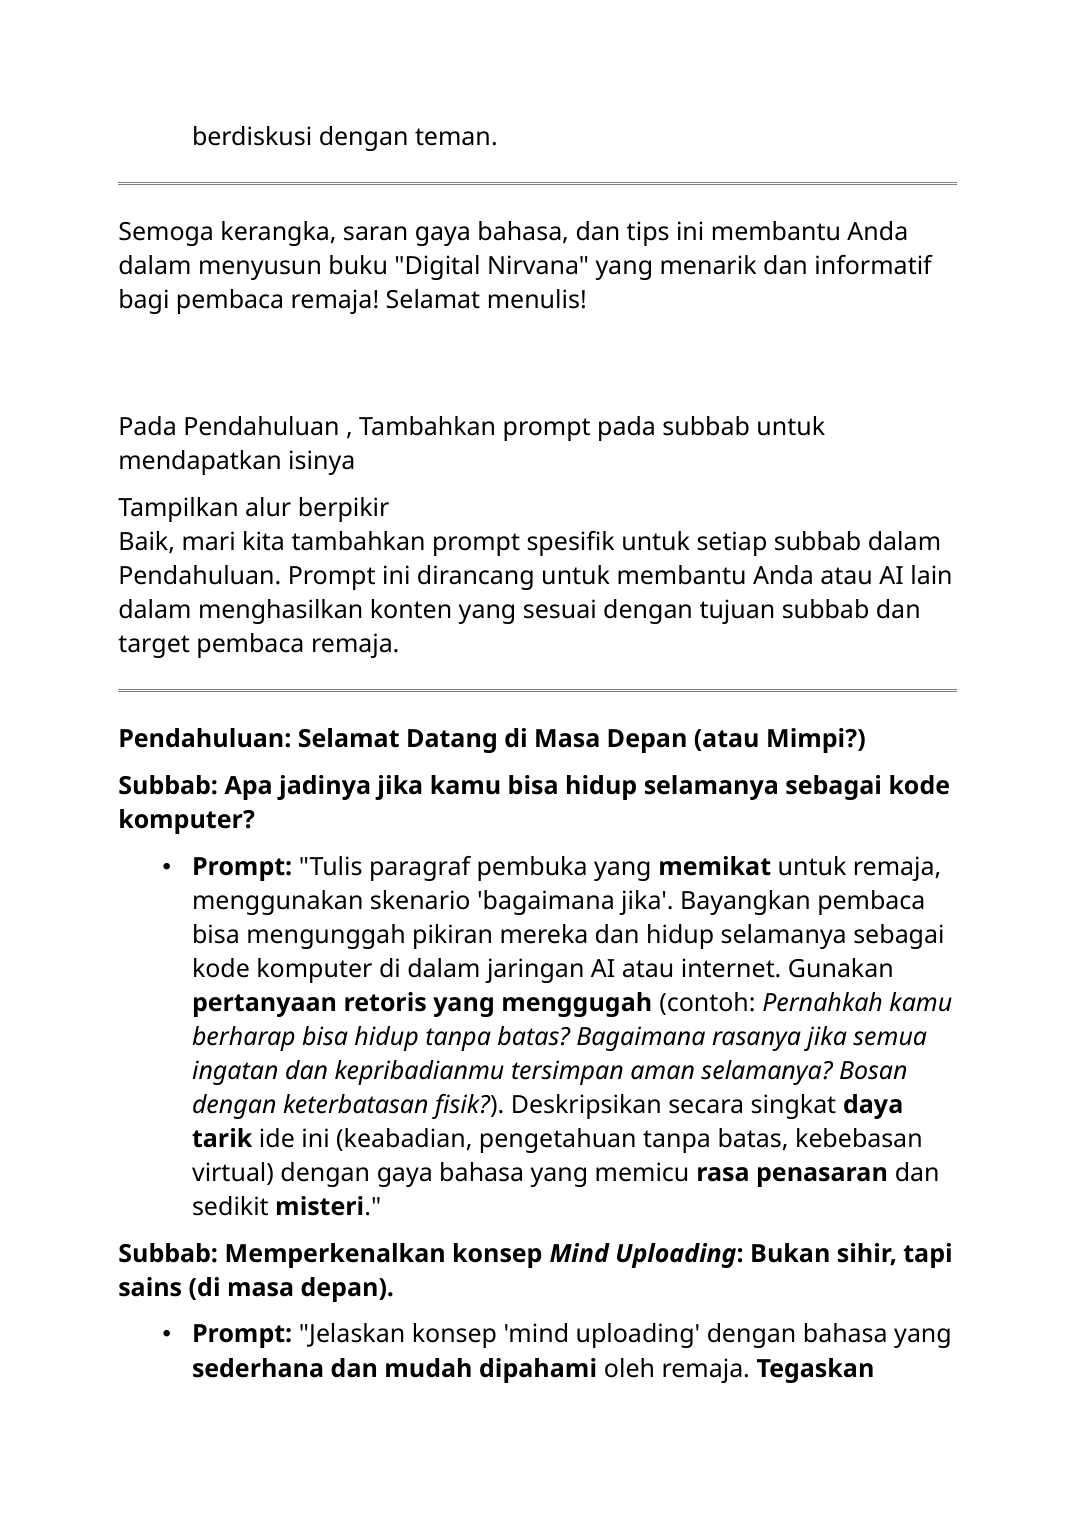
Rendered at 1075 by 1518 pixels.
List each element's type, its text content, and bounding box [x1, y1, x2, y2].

text Tampilkan alur berpikir [118, 489, 957, 523]
list berdiskusi dengan teman. [162, 118, 957, 152]
text Pendahuluan: Selamat Datang di Masa Depan (atau Mimpi?) [118, 721, 957, 755]
text Semoga kerangka, saran gaya bahasa, dan tips ini membantu Anda dalam menyusun buku "Digital Nirvana" yang menarik dan informatif bagi pembaca remaja! Selamat menulis! [118, 213, 957, 316]
list Prompt: "Jelaskan konsep 'mind uploading' dengan bahasa yang sederhana dan mudah dipahami oleh remaja. Tegaskan [162, 1316, 957, 1384]
text Baik, mari kita tambahkan prompt spesifik untuk setiap subbab dalam Pendahuluan. Prompt ini dirancang untuk membantu Anda atau AI lain dalam menghasilkan konten yang sesuai dengan tujuan subbab dan target pembaca remaja. [118, 523, 957, 660]
text Subbab: Memperkenalkan konsep Mind Uploading: Bukan sihir, tapi sains (di masa depan). [118, 1236, 957, 1304]
text Subbab: Apa jadinya jika kamu bisa hidup selamanya sebagai kode komputer? [118, 768, 957, 836]
text Pada Pendahuluan , Tambahkan prompt pada subbab untuk mendapatkan isinya [118, 409, 957, 477]
list Prompt: "Tulis paragraf pembuka yang memikat untuk remaja, menggunakan skenario 'bagaimana jika'. Bayangkan pembaca bisa mengunggah pikiran mereka dan hidup selamanya sebagai kode komputer di dalam jaringan AI atau internet. Gunakan pertanyaan retoris yang menggugah (contoh: Pernahkah kamu berharap bisa hidup tanpa batas? Bagaimana rasanya jika semua ingatan dan kepribadianmu tersimpan aman selamanya? Bosan dengan keterbatasan fisik?). Deskripsikan secara singkat daya tarik ide ini (keabadian, pengetahuan tanpa batas, kebebasan virtual) dengan gaya bahasa yang memicu rasa penasaran dan sedikit misteri." [162, 848, 957, 1223]
